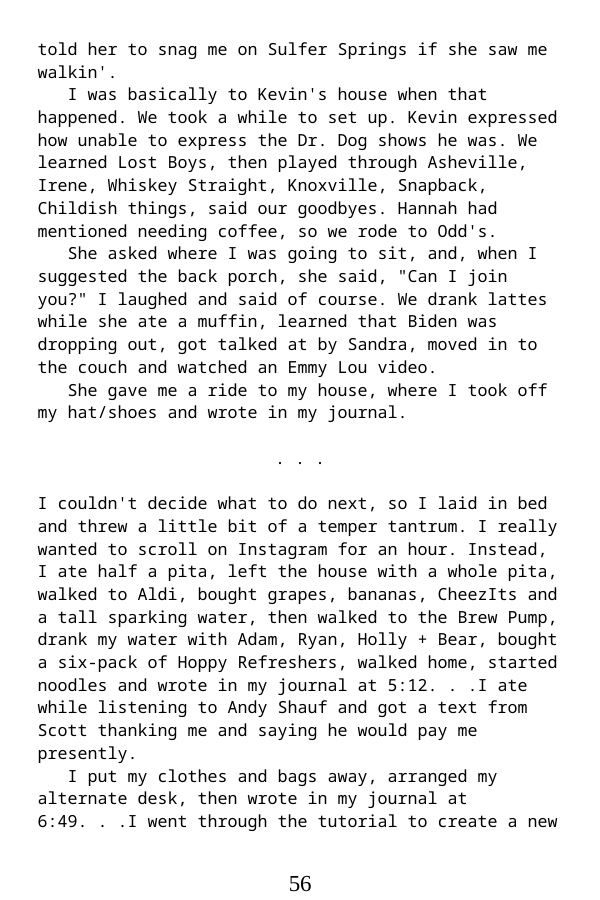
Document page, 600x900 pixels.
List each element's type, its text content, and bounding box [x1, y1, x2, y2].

text I couldn't decide what to do next, so I laid in bed and threw a little bit of a temper tantrum. I really wanted to scroll on Instagram for an hour. Instead, I ate half a pita, left the house with a whole pita, walked to Aldi, bought grapes, bananas, CheezIts and a tall sparking water, then walked to the Brew Pump, drank my water with Adam, Ryan, Holly + Bear, bought a six-pack of Hoppy Refreshers, walked home, started noodles and wrote in my journal at 5:12. . .I ate while listening to Andy Shauf and got a text from Scott thanking me and saying he would pay me presently. [37, 492, 562, 764]
text I was basically to Kevin's house when that happened. We took a while to set up. Kevin expressed how unable to express the Dr. Dog shows he was. We learned Lost Boys, then played through Asheville, Irene, Whiskey Straight, Knoxville, Snapback, Childish things, said our goodbyes. Hannah had mentioned needing coffee, so we rode to Odd's. [37, 83, 562, 242]
text I put my clothes and bags away, arranged my alternate desk, then wrote in my journal at 6:49. . .I went through the tutorial to create a new [37, 764, 562, 832]
text She asked where I was going to sit, and, when I suggested the back porch, she said, "Can I join you?" I laughed and said of course. We drank lattes while she ate a muffin, learned that Biden was dropping out, got talked at by Sandra, moved in to the couch and watched an Emmy Lou video. [37, 242, 562, 378]
text told her to snag me on Sulfer Springs if she saw me walkin'. [37, 37, 562, 83]
text She gave me a ride to my house, where I took off my hat/shoes and wrote in my journal. [37, 378, 562, 423]
text . . . [37, 446, 562, 469]
